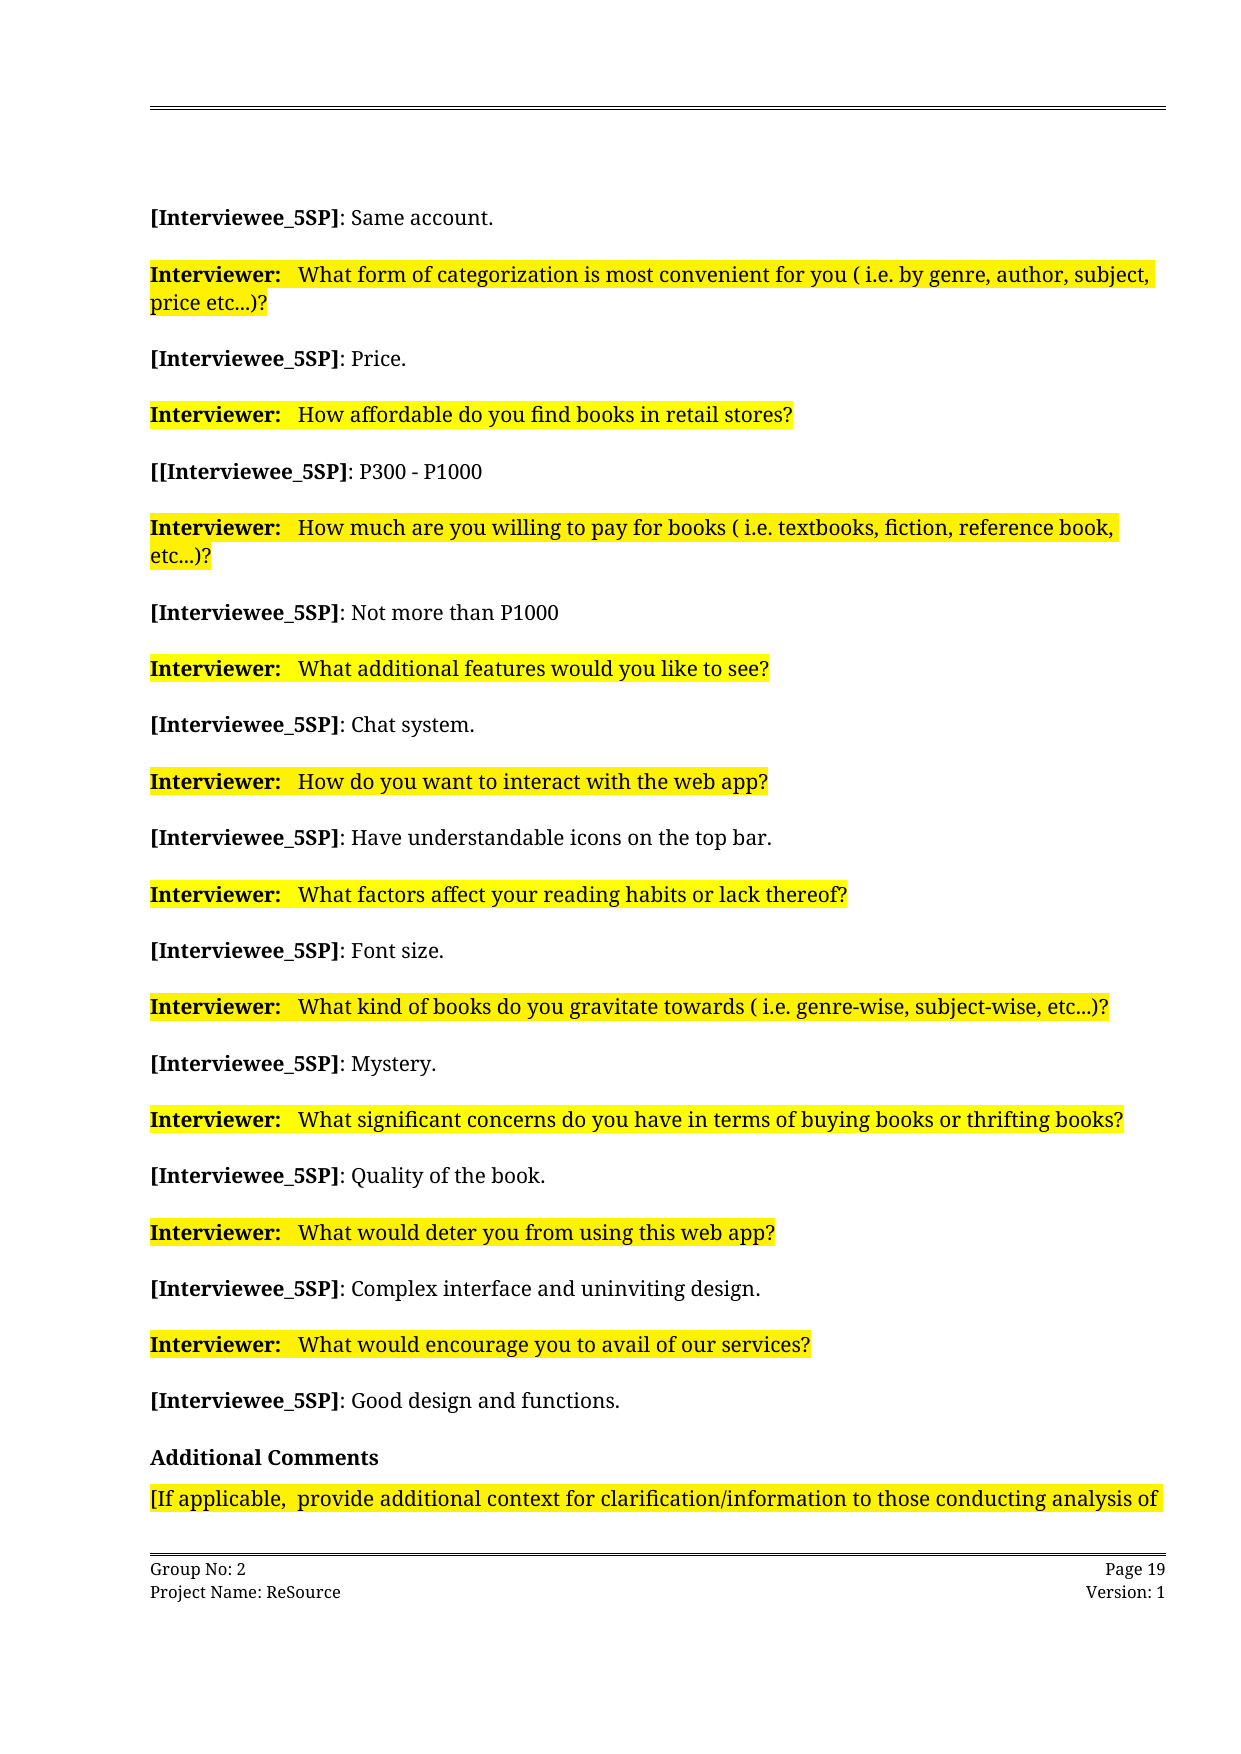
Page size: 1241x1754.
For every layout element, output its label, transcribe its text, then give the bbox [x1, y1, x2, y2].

text [Interviewee_5SP]: Chat system. [150, 711, 1166, 739]
text Interviewer: What would encourage you to avail of our services? [150, 1330, 1166, 1358]
text [Interviewee_5SP]: Good design and functions. [150, 1387, 1166, 1415]
text [Interviewee_5SP]: Complex interface and uninviting design. [150, 1274, 1166, 1302]
text Interviewer: How affordable do you find books in retail stores? [150, 401, 1166, 429]
text Additional Comments [150, 1443, 1166, 1471]
text [Interviewee_5SP]: Not more than P1000 [150, 598, 1166, 626]
text Interviewer: How do you want to interact with the web app? [150, 767, 1166, 795]
text Interviewer: How much are you willing to pay for books ( i.e. textbooks, fiction, reference book, etc...)? [150, 513, 1166, 570]
text [Interviewee_5SP]: Font size. [150, 936, 1166, 964]
text Interviewer: What form of categorization is most convenient for you ( i.e. by genre, author, subject, price etc...)? [150, 260, 1166, 316]
text Interviewer: What factors affect your reading habits or lack thereof? [150, 880, 1166, 908]
text [If applicable, provide additional context for clarification/information to those conducting analysis of [150, 1484, 1166, 1512]
text [Interviewee_5SP]: Quality of the book. [150, 1161, 1166, 1189]
text [Interviewee_5SP]: Have understandable icons on the top bar. [150, 823, 1166, 851]
text [Interviewee_5SP]: Price. [150, 344, 1166, 372]
text Interviewer: What significant concerns do you have in terms of buying books or thrifting books? [150, 1105, 1166, 1133]
text Interviewer: What additional features would you like to see? [150, 654, 1166, 682]
text [[Interviewee_5SP]: P300 - P1000 [150, 457, 1166, 485]
text [Interviewee_5SP]: Same account. [150, 203, 1166, 231]
text Interviewer: What kind of books do you gravitate towards ( i.e. genre-wise, subject-wise, etc...)? [150, 992, 1166, 1021]
text Interviewer: What would deter you from using this web app? [150, 1218, 1166, 1246]
text [Interviewee_5SP]: Mystery. [150, 1049, 1166, 1077]
